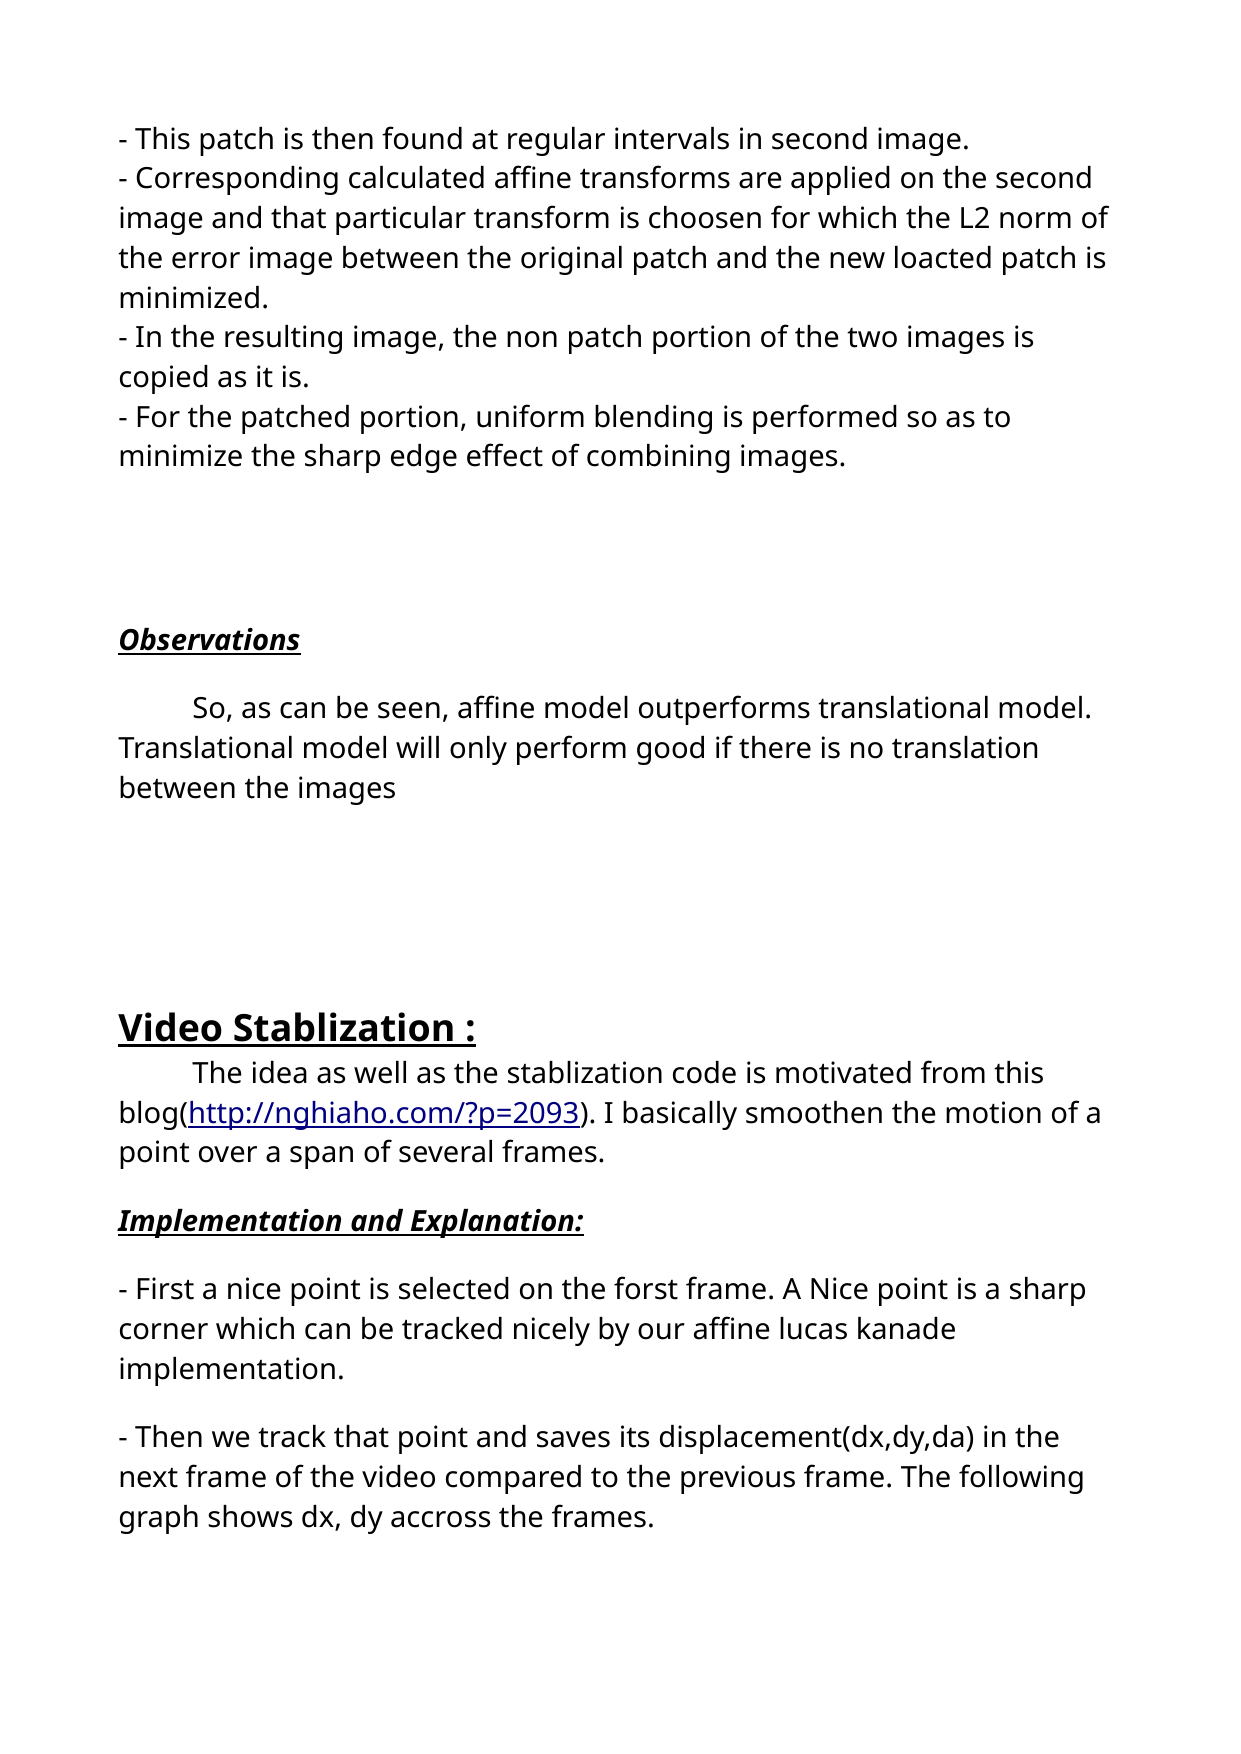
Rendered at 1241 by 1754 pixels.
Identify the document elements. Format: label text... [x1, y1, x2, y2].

text Video Stablization : [118, 1001, 1122, 1052]
text Observations [118, 619, 1122, 659]
text So, as can be seen, affine model outperforms translational model. Translational model will only perform good if there is no translation between the images [118, 687, 1122, 807]
text - This patch is then found at regular intervals in second image. [118, 118, 1122, 158]
text The idea as well as the stablization code is motivated from this blog(http://nghiaho.com/?p=2093). I basically smoothen the motion of a point over a span of several frames. [118, 1052, 1122, 1171]
text - First a nice point is selected on the forst frame. A Nice point is a sharp corner which can be tracked nicely by our affine lucas kanade implementation. [118, 1269, 1122, 1388]
text Implementation and Explanation: [118, 1200, 1122, 1240]
text - Then we track that point and saves its displacement(dx,dy,da) in the next frame of the video compared to the previous frame. The following graph shows dx, dy accross the frames. [118, 1416, 1122, 1536]
text - Corresponding calculated affine transforms are applied on the second image and that particular transform is choosen for which the L2 norm of the error image between the original patch and the new loacted patch is minimized. [118, 158, 1122, 317]
text - In the resulting image, the non patch portion of the two images is copied as it is. [118, 317, 1122, 396]
text - For the patched portion, uniform blending is performed so as to minimize the sharp edge effect of combining images. [118, 396, 1122, 475]
